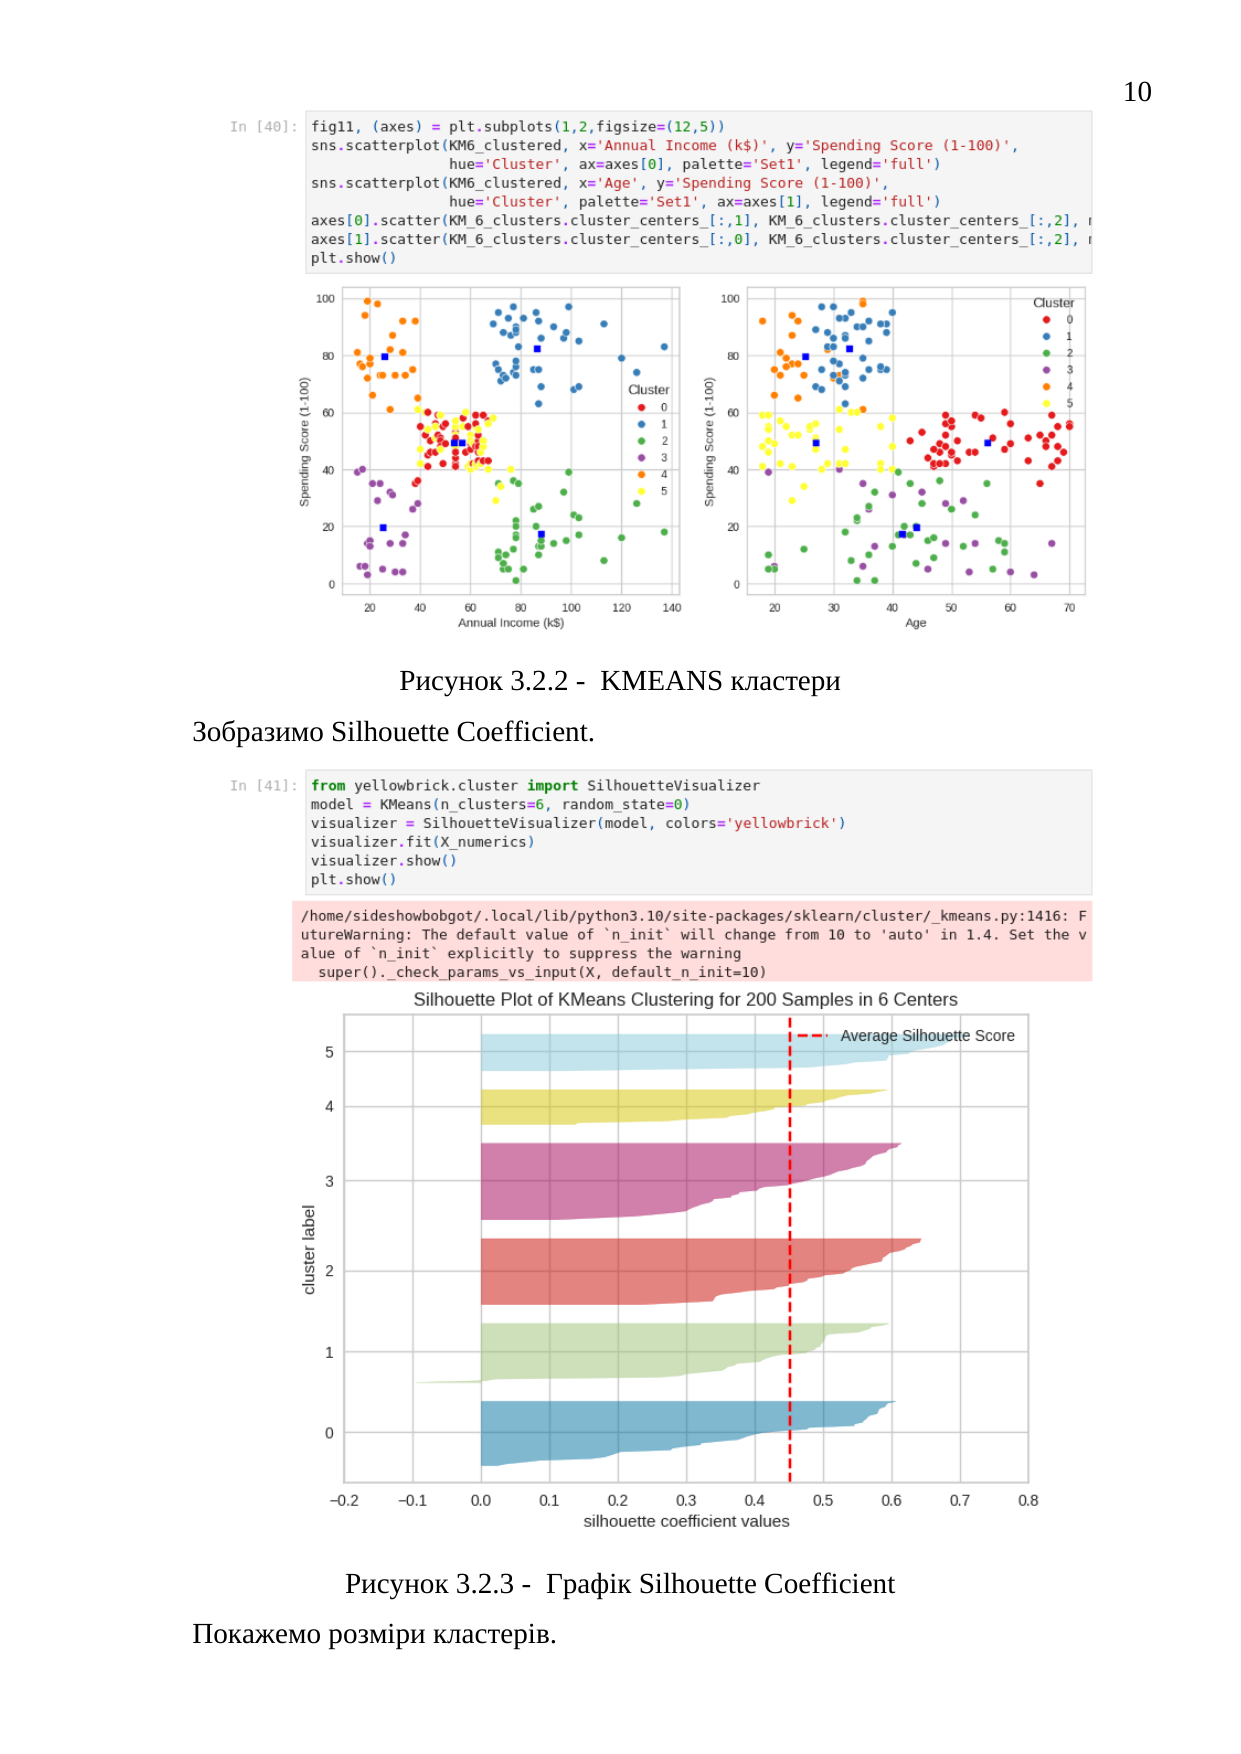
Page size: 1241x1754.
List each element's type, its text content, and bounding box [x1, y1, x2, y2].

picture [216, 105, 1098, 647]
text Графік Silhouette Coefficient [118, 1566, 1122, 1600]
text KMEANS кластери [118, 663, 1122, 697]
picture [216, 764, 1098, 1550]
text Покажемо розміри кластерів. [118, 1617, 1122, 1650]
text Зобразимо Silhouette Coefficient. [118, 714, 1122, 747]
